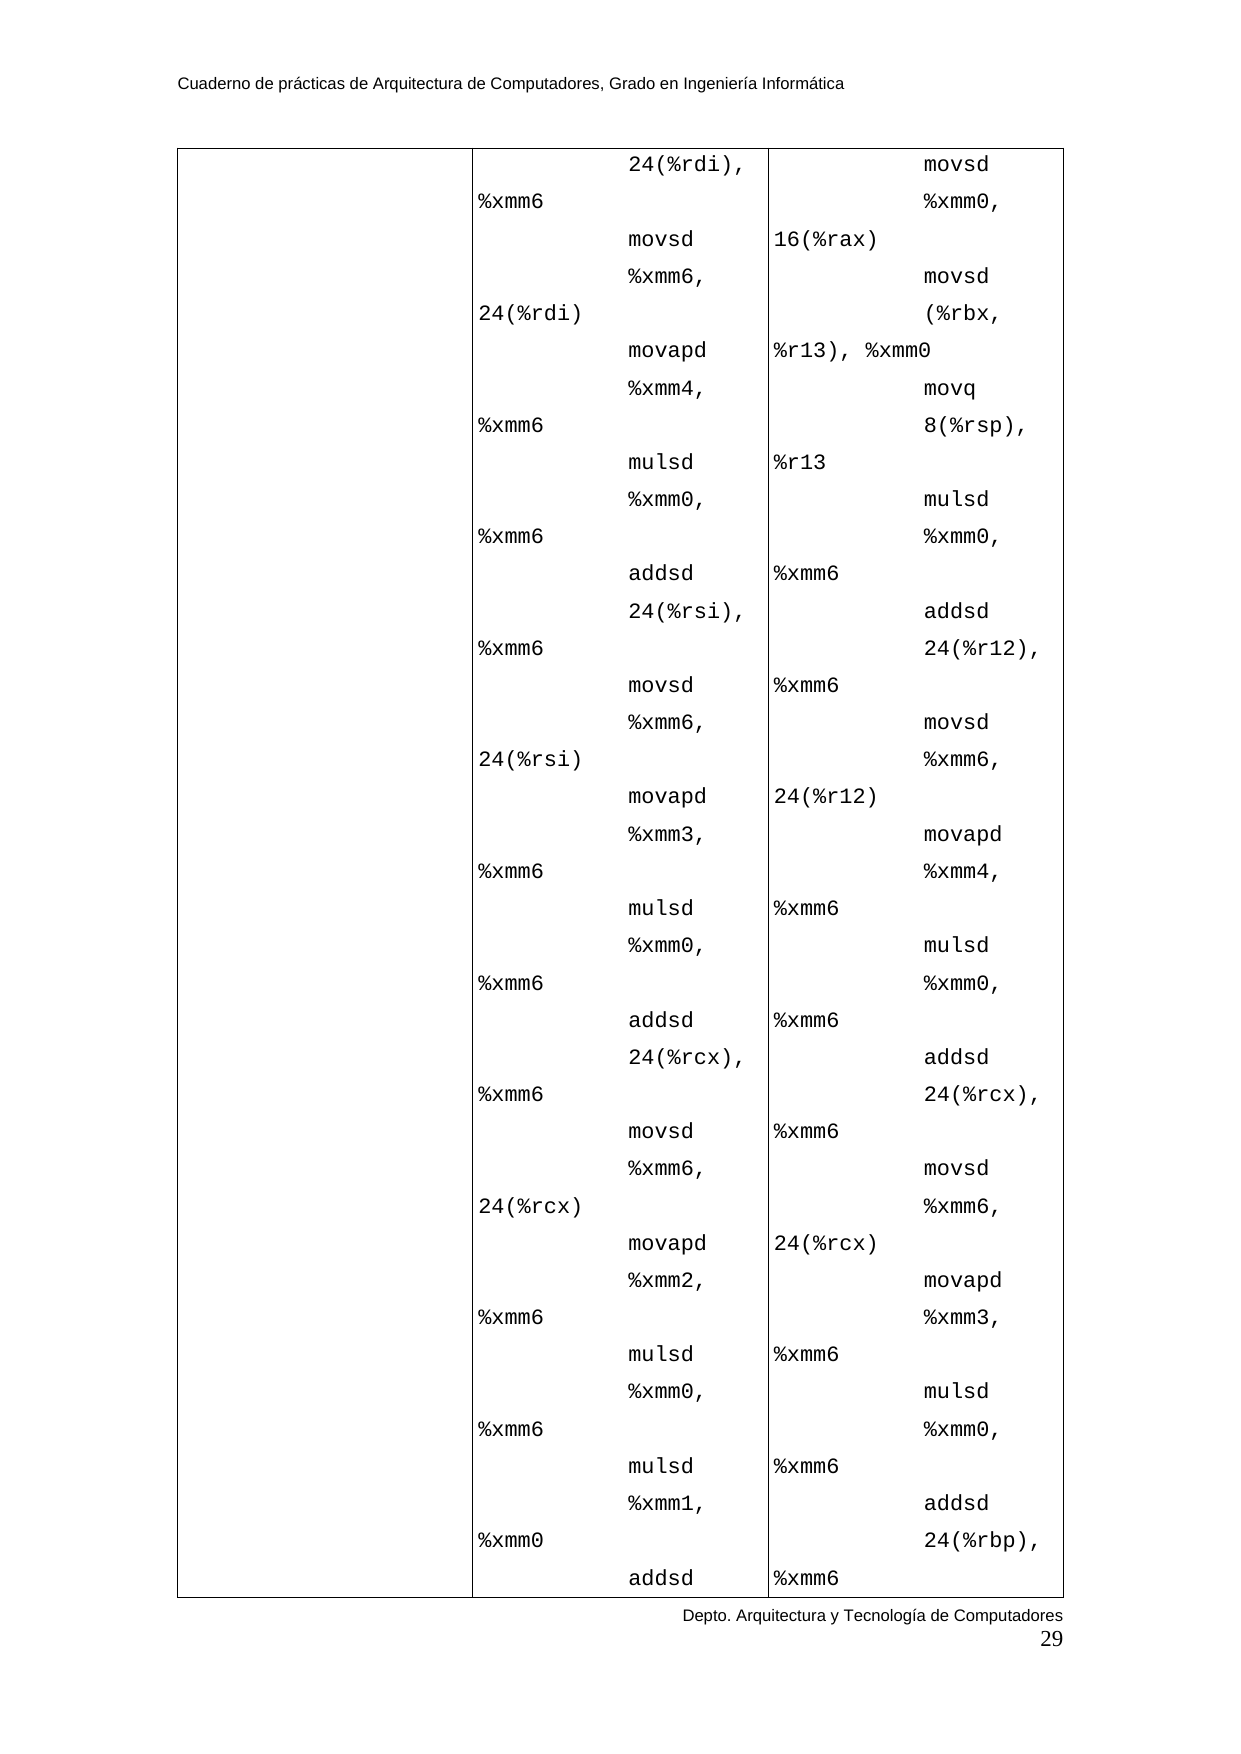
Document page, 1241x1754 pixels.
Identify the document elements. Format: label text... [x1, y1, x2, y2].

table_cell 24(%rdi), %xmm6 movsd %xmm6, 24(%rdi) movapd %xmm4, %xmm6 mulsd %xmm0, %xmm6 addsd 24(%rsi), %xmm6 movsd %xmm6, 24(%rsi) movapd %xmm3, %xmm6 mulsd %xmm0, %xmm6 addsd 24(%rcx), %xmm6 movsd %xmm6, 24(%rcx) movapd %xmm2, %xmm6 mulsd %xmm0, %xmm6 mulsd %xmm1, %xmm0 addsd [473, 149, 768, 1597]
table_cell [178, 149, 472, 1597]
table_cell movsd %xmm0, 16(%rax) movsd (%rbx,%r13), %xmm0 movq 8(%rsp), %r13 mulsd %xmm0, %xmm6 addsd 24(%r12), %xmm6 movsd %xmm6, 24(%r12) movapd %xmm4, %xmm6 mulsd %xmm0, %xmm6 addsd 24(%rcx), %xmm6 movsd %xmm6, 24(%rcx) movapd %xmm3, %xmm6 mulsd %xmm0, %xmm6 addsd 24(%rbp), %xmm6 [769, 149, 1063, 1597]
